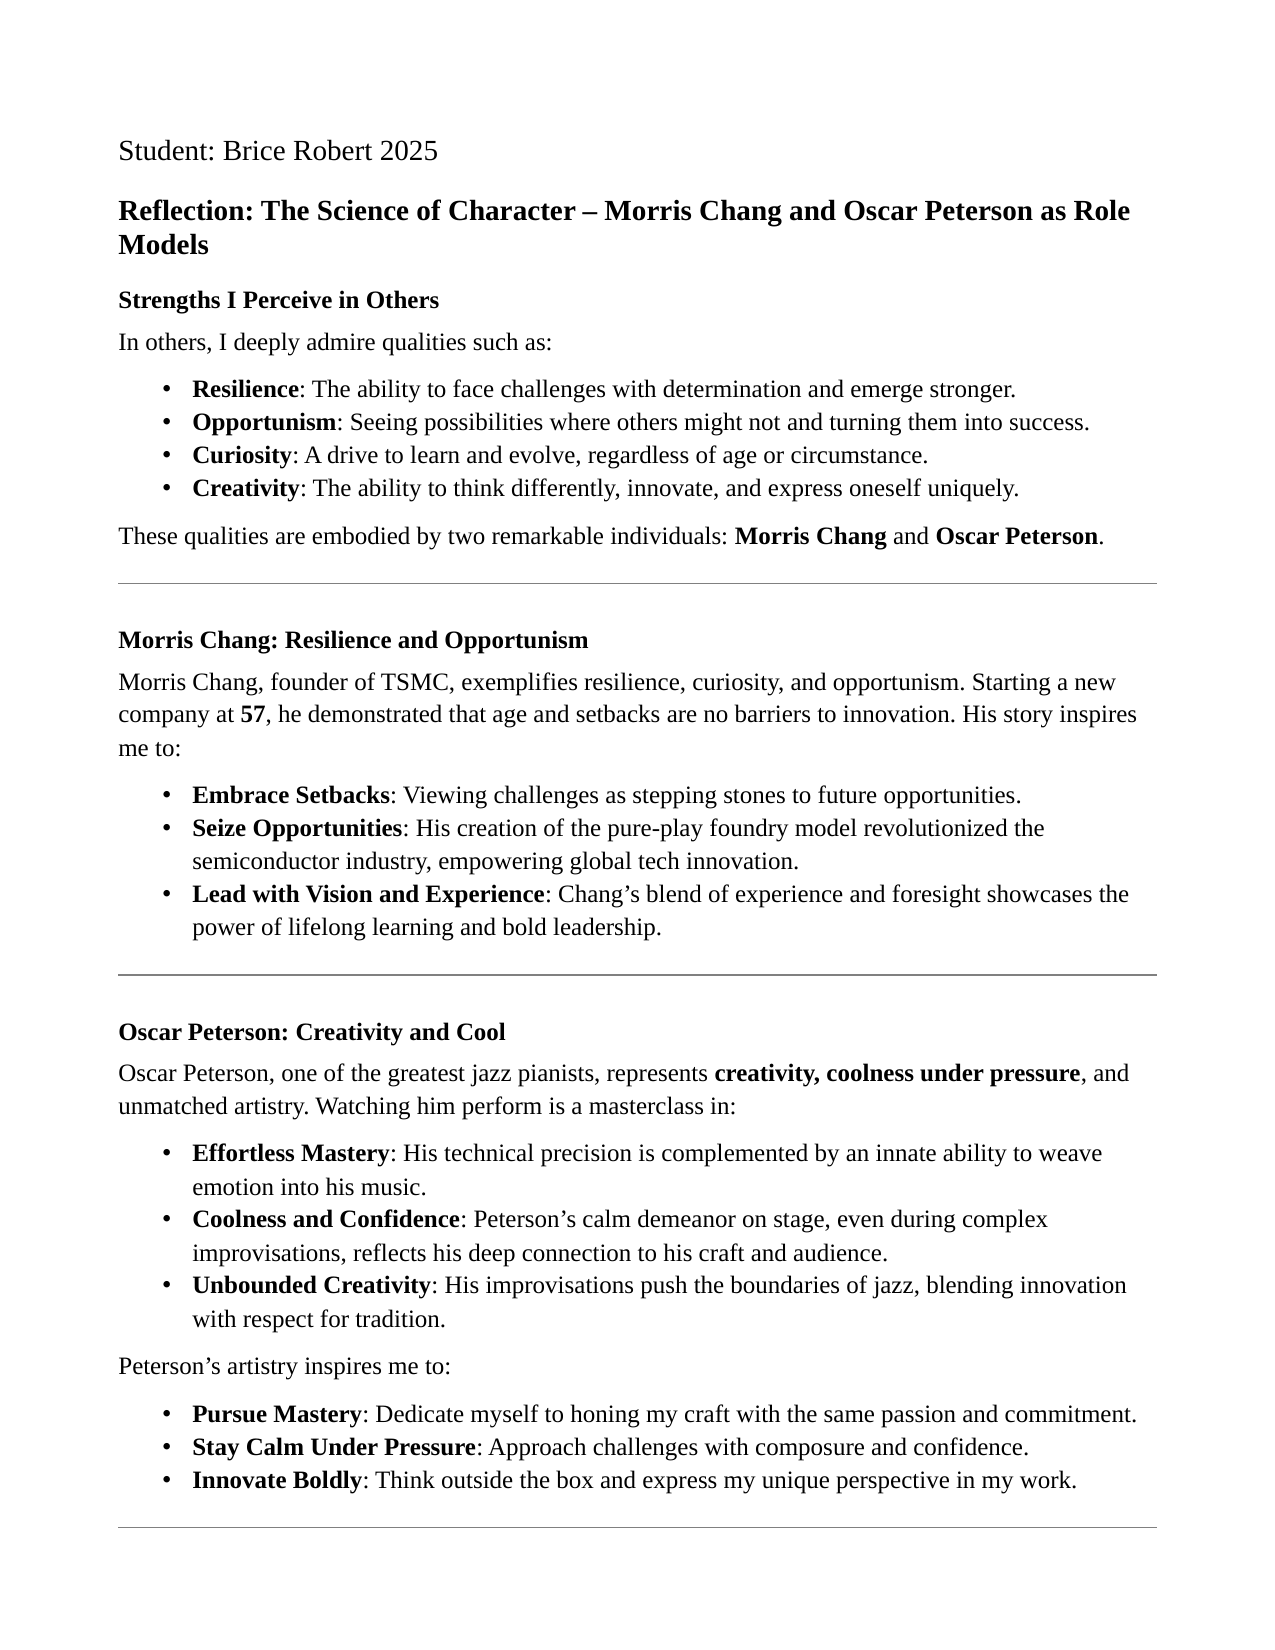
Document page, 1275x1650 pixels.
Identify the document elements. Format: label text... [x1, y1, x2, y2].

list Embrace Setbacks: Viewing challenges as stepping stones to future opportunities. [162, 780, 1157, 809]
subtitle Morris Chang: Resilience and Opportunism [118, 625, 1157, 654]
text These qualities are embodied by two remarkable individuals: Morris Chang and Oscar Peterson. [118, 521, 1157, 550]
list Pursue Mastery: Dedicate myself to honing my craft with the same passion and commitment. [162, 1399, 1157, 1428]
list Curiosity: A drive to learn and evolve, regardless of age or circumstance. [162, 440, 1157, 469]
list Lead with Vision and Experience: Chang’s blend of experience and foresight showcases the power of lifelong learning and bold leadership. [162, 879, 1157, 941]
text Oscar Peterson, one of the greatest jazz pianists, represents creativity, coolness under pressure, and unmatched artistry. Watching him perform is a masterclass in: [118, 1058, 1157, 1120]
text In others, I deeply admire qualities such as: [118, 327, 1157, 355]
subtitle Oscar Peterson: Creativity and Cool [118, 1017, 1157, 1045]
subtitle Student: Brice Robert 2025 [118, 133, 1157, 166]
text Morris Chang, founder of TSMC, exemplifies resilience, curiosity, and opportunism. Starting a new company at 57, he demonstrated that age and setbacks are no barriers to innovation. His story inspires me to: [118, 667, 1157, 761]
text Peterson’s artistry inspires me to: [118, 1351, 1157, 1380]
list Coolness and Confidence: Peterson’s calm demeanor on stage, even during complex improvisations, reflects his deep connection to his craft and audience. [162, 1204, 1157, 1266]
subtitle Strengths I Perceive in Others [118, 285, 1157, 314]
list Opportunism: Seeing possibilities where others might not and turning them into success. [162, 407, 1157, 436]
list Stay Calm Under Pressure: Approach challenges with composure and confidence. [162, 1432, 1157, 1461]
list Unbounded Creativity: His improvisations push the boundaries of jazz, blending innovation with respect for tradition. [162, 1271, 1157, 1332]
list Seize Opportunities: His creation of the pure-play foundry model revolutionized the semiconductor industry, empowering global tech innovation. [162, 813, 1157, 875]
subtitle Reflection: The Science of Character – Morris Chang and Oscar Peterson as Role Models [118, 193, 1157, 260]
list Resilience: The ability to face challenges with determination and emerge stronger. [162, 374, 1157, 403]
list Creativity: The ability to think differently, innovate, and express oneself uniquely. [162, 473, 1157, 502]
list Effortless Mastery: His technical precision is complemented by an innate ability to weave emotion into his music. [162, 1138, 1157, 1200]
list Innovate Boldly: Think outside the box and express my unique perspective in my work. [162, 1465, 1157, 1494]
